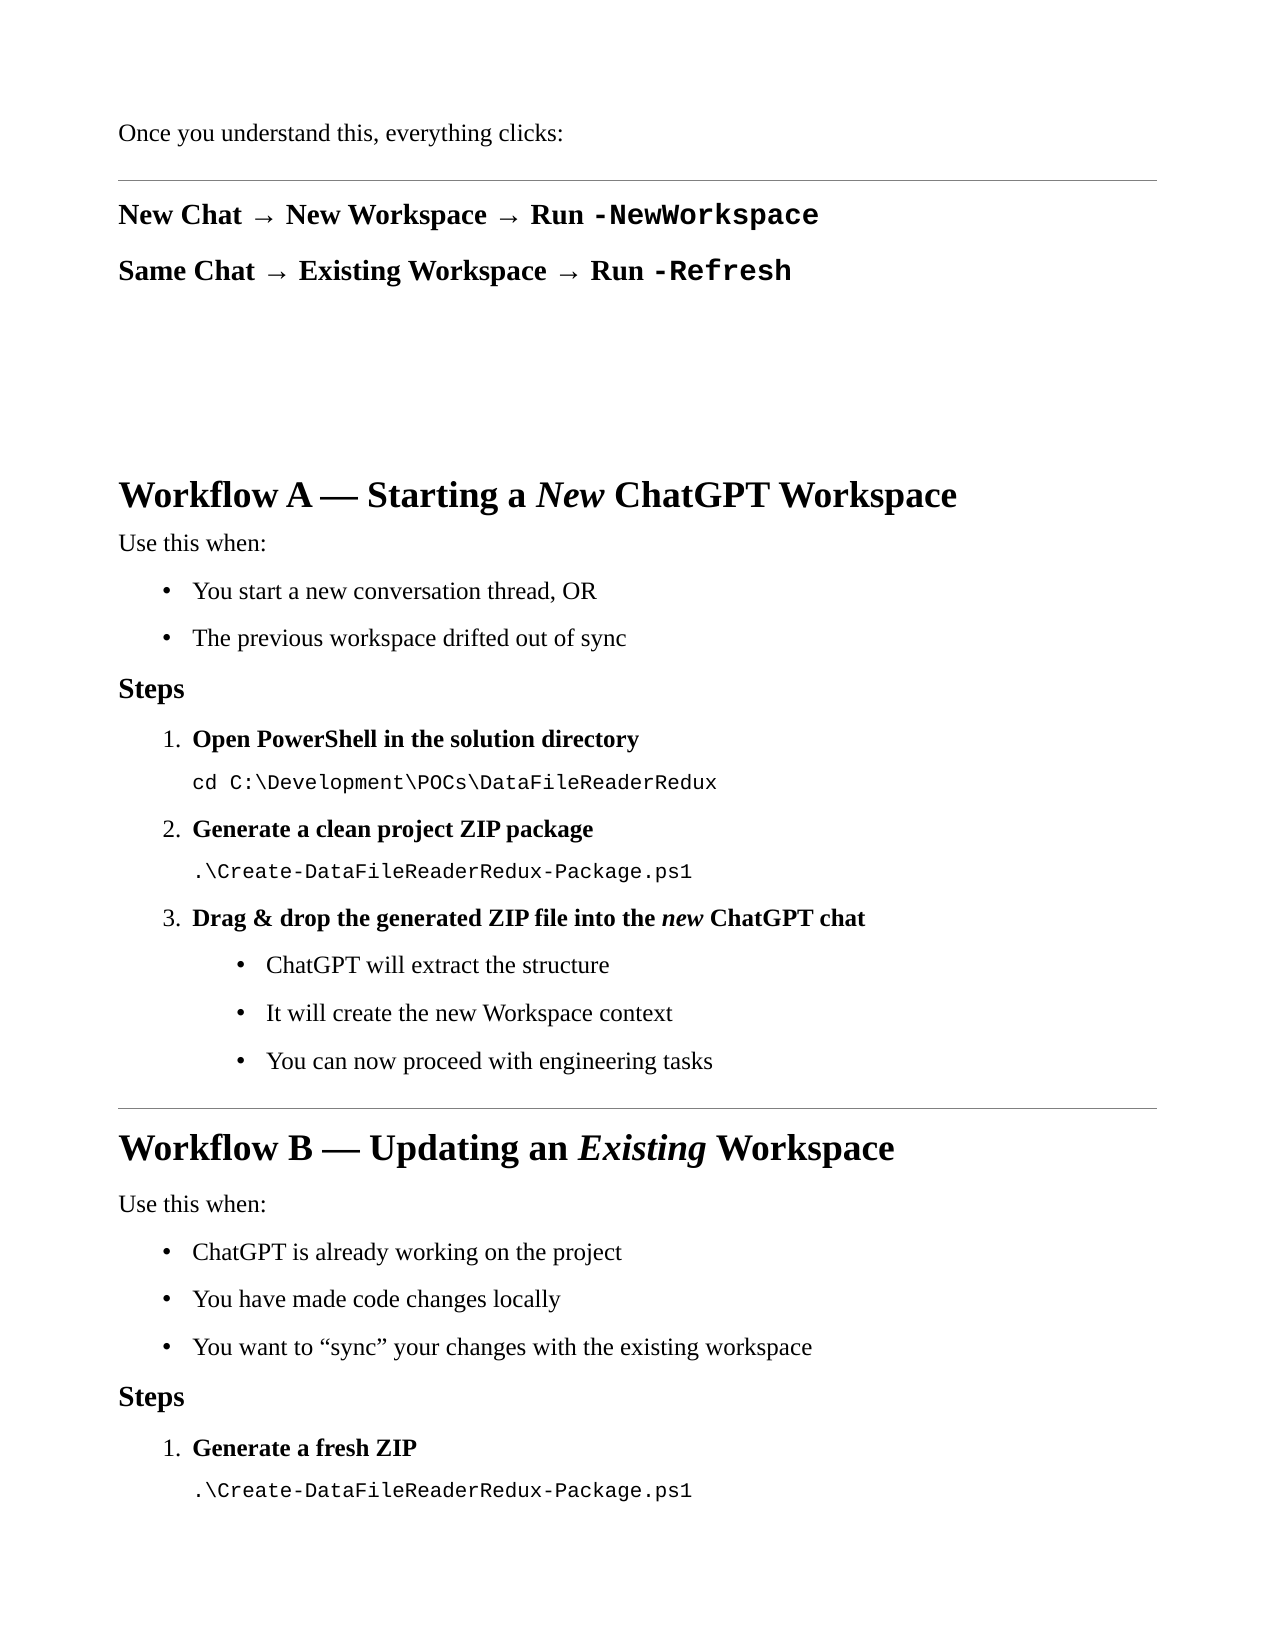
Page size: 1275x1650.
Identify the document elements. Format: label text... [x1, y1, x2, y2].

list You have made code changes locally [162, 1284, 1157, 1313]
list Generate a fresh ZIP [162, 1433, 1157, 1461]
list Generate a clean project ZIP package [162, 814, 1157, 842]
list You can now proceed with engineering tasks [236, 1046, 1157, 1074]
list cd C:\Development\POCs\DataFileReaderRedux [162, 772, 1157, 796]
list The previous workspace drifted out of sync [162, 623, 1157, 652]
text Once you understand this, everything clicks: [118, 118, 1157, 147]
subtitle Steps [118, 1379, 1157, 1413]
list It will create the new Workspace context [236, 998, 1157, 1027]
list Drag & drop the generated ZIP file into the new ChatGPT chat [162, 903, 1157, 932]
subtitle Workflow A — Starting a New ChatGPT Workspace [118, 473, 1157, 516]
list .\Create-DataFileReaderRedux-Package.ps1 [162, 1480, 1157, 1504]
list ChatGPT will extract the structure [236, 951, 1157, 979]
subtitle Workflow B — Updating an Existing Workspace [118, 1125, 1157, 1168]
subtitle Same Chat → Existing Workspace → Run -Refresh [118, 253, 1157, 289]
list .\Create-DataFileReaderRedux-Package.ps1 [162, 861, 1157, 885]
list You start a new conversation thread, OR [162, 576, 1157, 605]
text Use this when: [118, 1189, 1157, 1218]
list Open PowerShell in the solution directory [162, 724, 1157, 753]
subtitle New Chat → New Workspace → Run -NewWorkspace [118, 197, 1157, 233]
text Use this when: [118, 528, 1157, 557]
subtitle Steps [118, 671, 1157, 705]
list ChatGPT is already working on the project [162, 1237, 1157, 1265]
list You want to “sync” your changes with the existing workspace [162, 1332, 1157, 1361]
